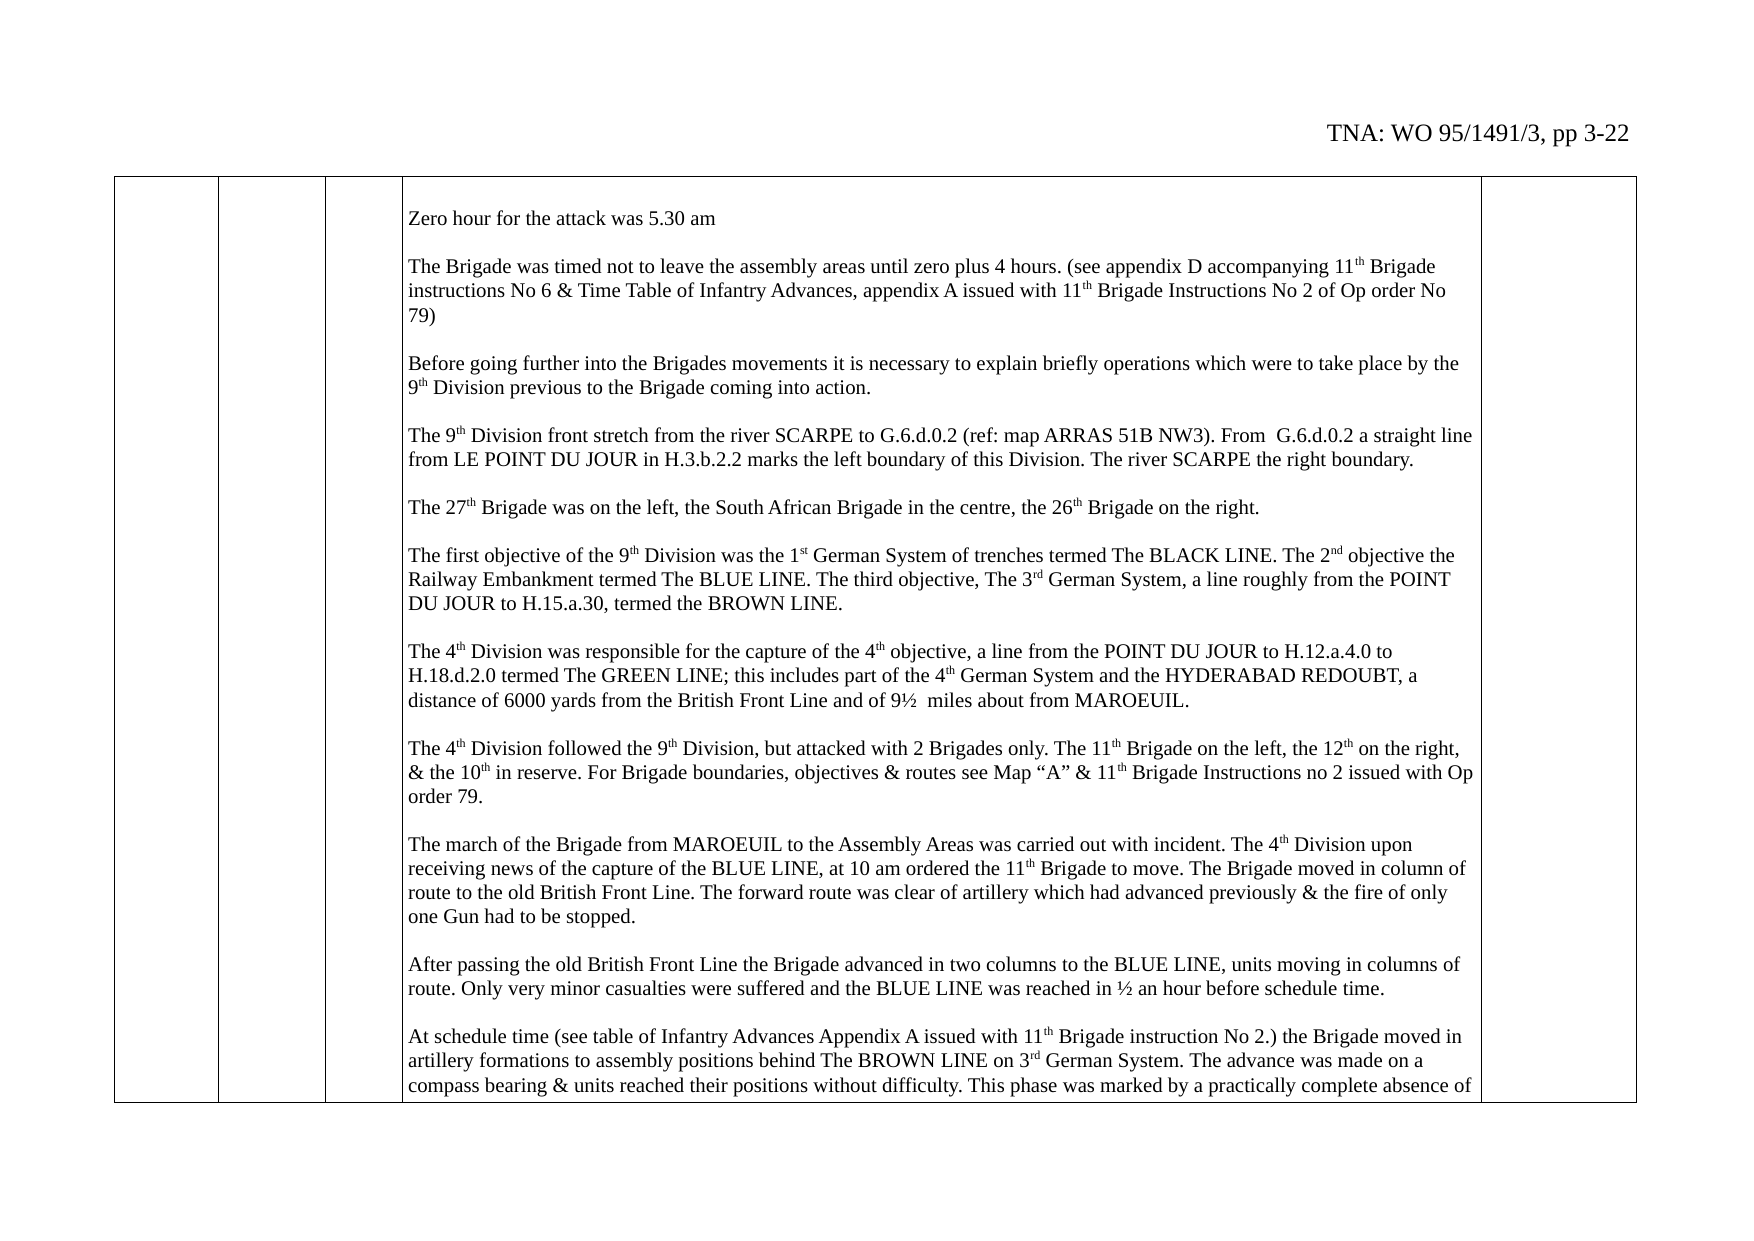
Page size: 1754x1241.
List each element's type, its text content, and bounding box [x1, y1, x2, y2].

table_cell [1482, 177, 1636, 1102]
table_cell [326, 177, 402, 1102]
table_cell Zero hour for the attack was 5.30 am The Brigade was timed not to leave the assembly areas until zero plus 4 hours. (see appendix D accompanying 11th Brigade instructions No 6 & Time Table of Infantry Advances, appendix A issued with 11th Brigade Instructions No 2 of Op order No 79) Before going further into the Brigades movements it is necessary to explain briefly operations which were to take place by the 9th Division previous to the Brigade coming into action. The 9th Division front stretch from the river SCARPE to G.6.d.0.2 (ref: map ARRAS 51B NW3). From G.6.d.0.2 a straight line from LE POINT DU JOUR in H.3.b.2.2 marks the left boundary of this Division. The river SCARPE the right boundary. The 27th Brigade was on the left, the South African Brigade in the centre, the 26th Brigade on the right. The first objective of the 9th Division was the 1st German System of trenches termed The BLACK LINE. The 2nd objective the Railway Embankment termed The BLUE LINE. The third objective, The 3rd German System, a line roughly from the POINT DU JOUR to H.15.a.30, termed the BROWN LINE. The 4th Division was responsible for the capture of the 4th objective, a line from the POINT DU JOUR to H.12.a.4.0 to H.18.d.2.0 termed The GREEN LINE; this includes part of the 4th German System and the HYDERABAD REDOUBT, a distance of 6000 yards from the British Front Line and of 9½ miles about from MAROEUIL. The 4th Division followed the 9th Division, but attacked with 2 Brigades only. The 11th Brigade on the left, the 12th on the right, & the 10th in reserve. For Brigade boundaries, objectives & routes see Map “A” & 11th Brigade Instructions no 2 issued with Op order 79. The march of the Brigade from MAROEUIL to the Assembly Areas was carried out with incident. The 4th Division upon receiving news of the capture of the BLUE LINE, at 10 am ordered the 11th Brigade to move. The Brigade moved in column of route to the old British Front Line. The forward route was clear of artillery which had advanced previously & the fire of only one Gun had to be stopped. After passing the old British Front Line the Brigade advanced in two columns to the BLUE LINE, units moving in columns of route. Only very minor casualties were suffered and the BLUE LINE was reached in ½ an hour before schedule time. At schedule time (see table of Infantry Advances Appendix A issued with 11th Brigade instruction No 2.) the Brigade moved in artillery formations to assembly positions behind The BROWN LINE on 3rd German System. The advance was made on a compass bearing & units reached their positions without difficulty. This phase was marked by a practically complete absence of [403, 177, 1481, 1102]
table_cell [219, 177, 325, 1102]
table_cell [115, 177, 218, 1102]
